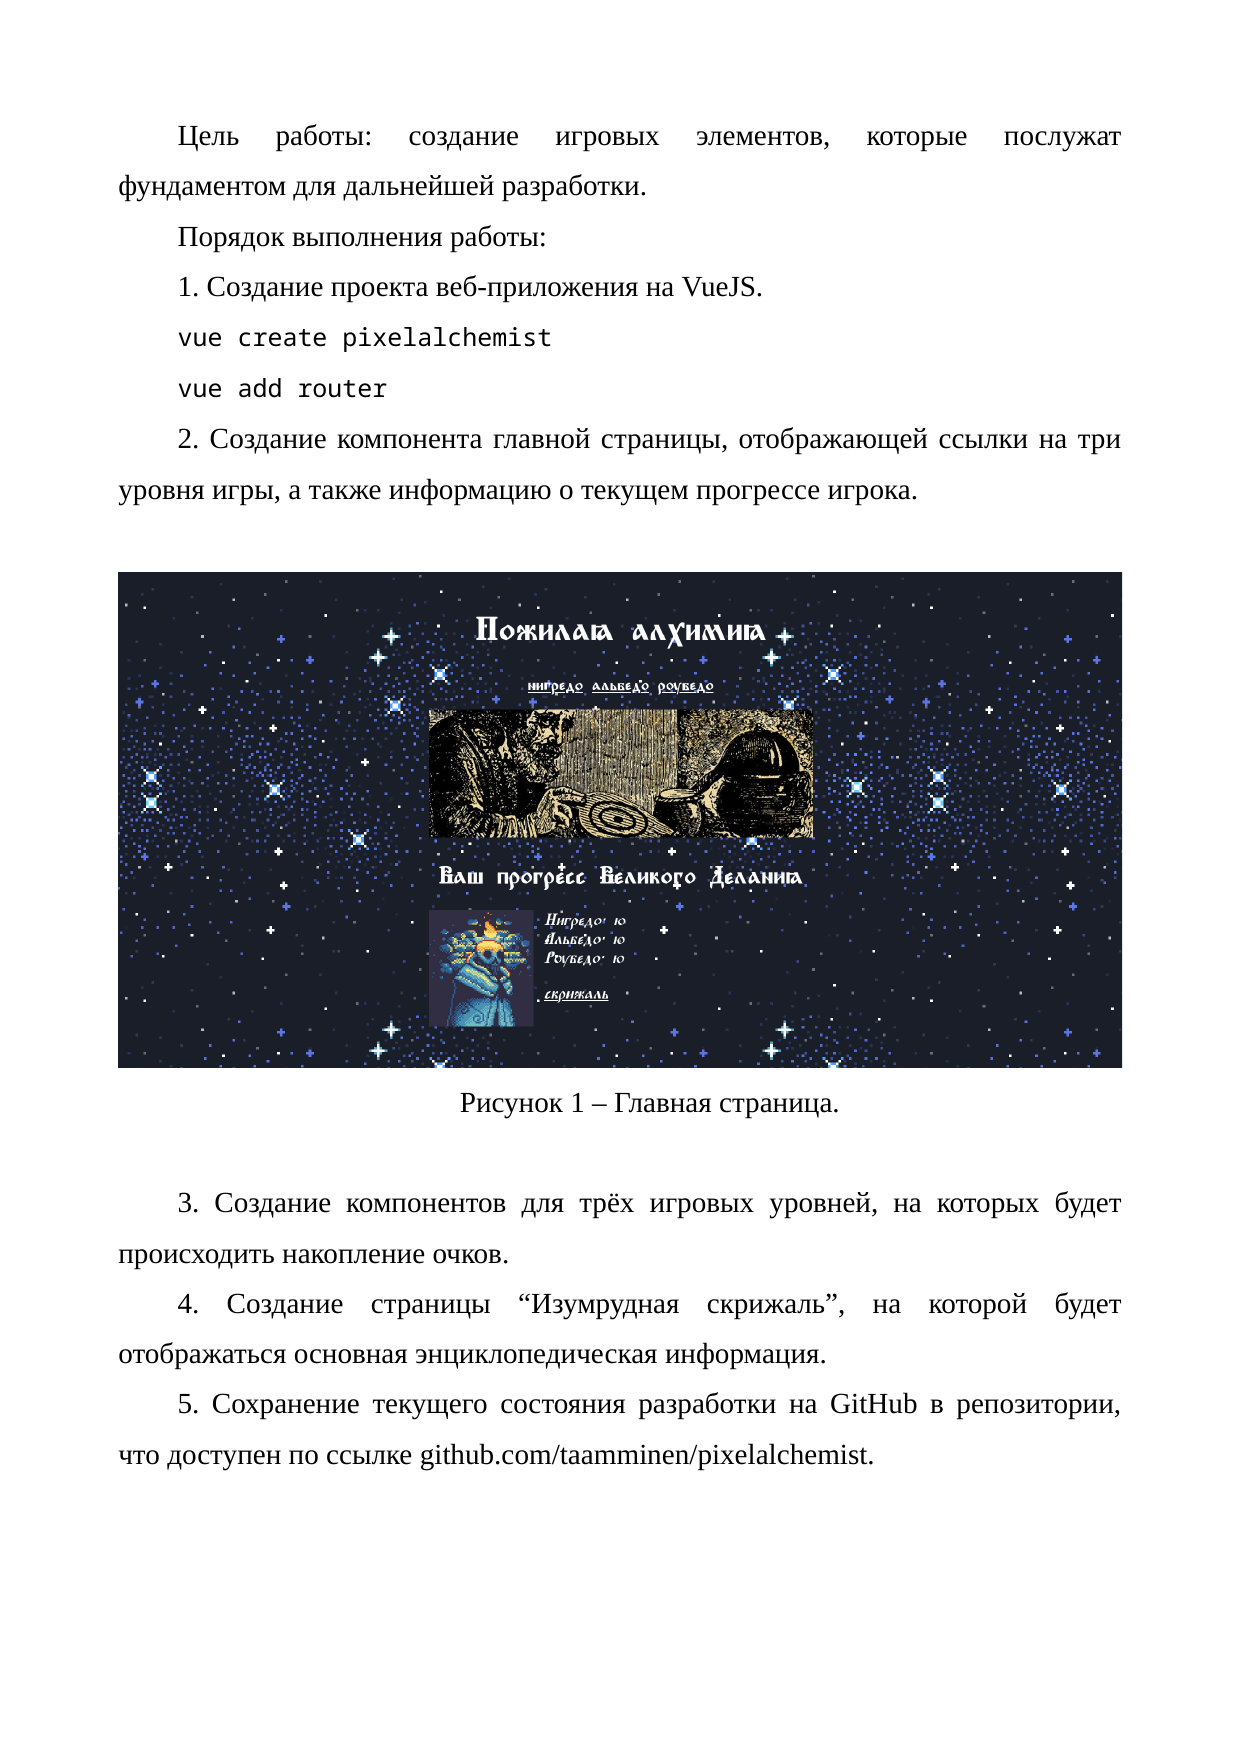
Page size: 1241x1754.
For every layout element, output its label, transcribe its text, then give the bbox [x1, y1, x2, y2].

text 5. Сохранение текущего состояния разработки на GitHub в репозитории, что доступен по ссылке github.com/taamminen/pixelalchemist. [118, 1387, 1122, 1471]
text 3. Создание компонентов для трёх игровых уровней, на которых будет происходить накопление очков. [118, 1185, 1122, 1269]
text 2. Создание компонента главной страницы, отображающей ссылки на три уровня игры, а также информацию о текущем прогрессе игрока. [118, 421, 1122, 505]
text 4. Создание страницы “Изумрудная скрижаль”, на которой будет отображаться основная энциклопедическая информация. [118, 1286, 1122, 1370]
text vue create pixelalchemist [118, 319, 1122, 353]
text Цель работы: создание игровых элементов, которые послужат фундаментом для дальнейшей разработки. [118, 118, 1122, 202]
text vue add router [118, 370, 1122, 404]
text Порядок выполнения работы: [118, 219, 1122, 252]
text Рисунок 1 – Главная страница. [118, 1068, 1122, 1118]
picture [118, 572, 1123, 1068]
text 1. Создание проекта веб-приложения на VueJS. [118, 269, 1122, 303]
